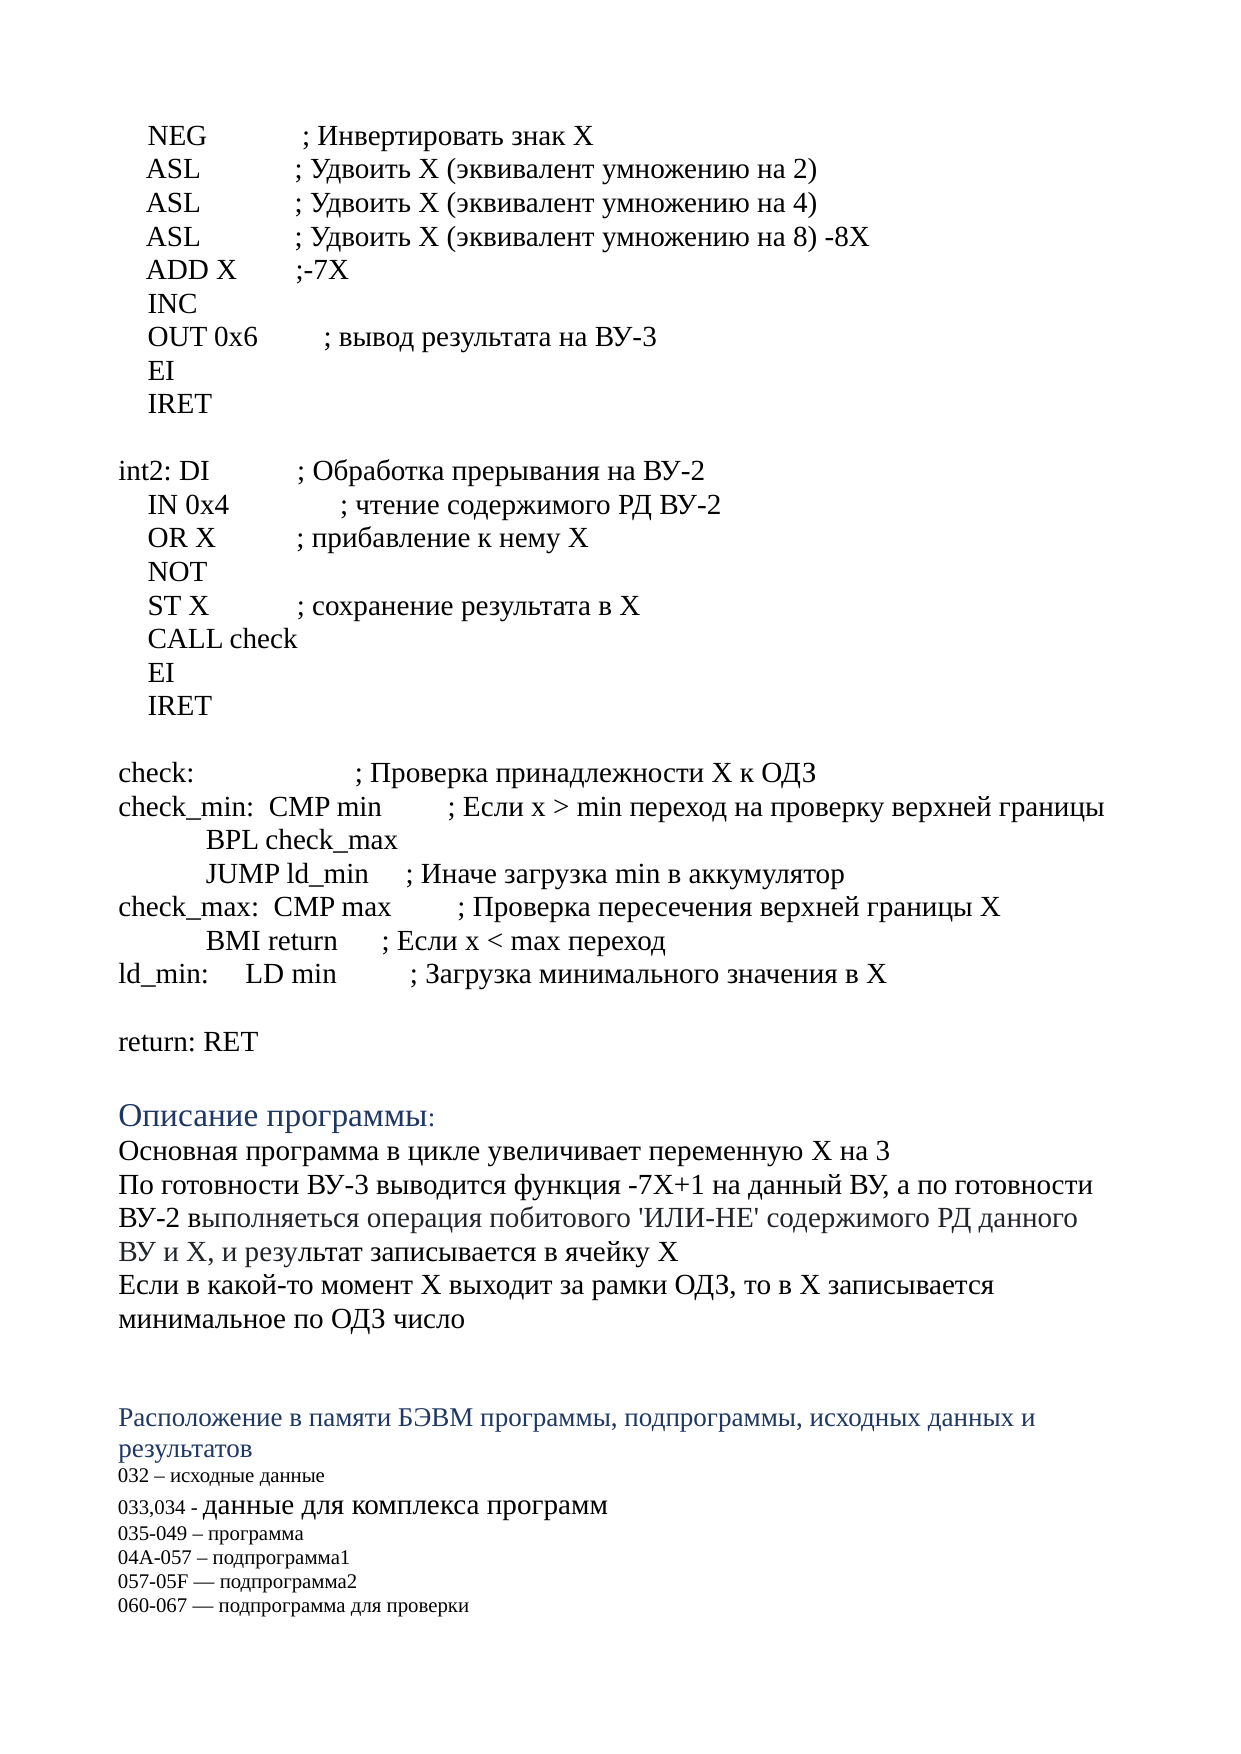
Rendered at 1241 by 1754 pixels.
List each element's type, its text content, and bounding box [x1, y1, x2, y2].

text Если в какой-то момент X выходит за рамки ОДЗ, то в X записывается минимальное по ОДЗ число [118, 1267, 1122, 1334]
text INC [118, 286, 1122, 319]
text BMI return ; Если x < max переход [118, 923, 1122, 957]
text 04A-057 – подпрограмма1 [118, 1545, 1122, 1569]
text check_max: CMP max ; Проверка пересечения верхней границы X [118, 889, 1122, 923]
text return: RET [118, 1024, 1122, 1057]
text ASL ; Удвоить X (эквивалент умножению на 4) [118, 185, 1122, 219]
text ld_min: LD min ; Загрузка минимального значения в X [118, 957, 1122, 990]
text check_min: CMP min ; Если x > min переход на проверку верхней границы [118, 789, 1122, 822]
text 033,034 - данные для комплекса программ [118, 1487, 1122, 1521]
text 060-067 — подпрограмма для проверки [118, 1593, 1122, 1617]
text CALL check [118, 621, 1122, 655]
text 032 – исходные данные [118, 1463, 1122, 1487]
text JUMP ld_min ; Иначе загрузка min в аккумулятор [118, 856, 1122, 889]
subtitle Описание программы: [118, 1095, 1122, 1133]
text BPL check_max [118, 822, 1122, 856]
text ST X ; сохранение результата в X [118, 588, 1122, 621]
text OR X ; прибавление к нему X [118, 521, 1122, 554]
text EI [118, 353, 1122, 386]
subtitle Расположение в памяти БЭВМ программы, подпрограммы, исходных данных и результатов [118, 1401, 1122, 1463]
text 057-05F — подпрограмма2 [118, 1569, 1122, 1593]
text 035-049 – программа [118, 1521, 1122, 1545]
text EI [118, 655, 1122, 688]
text IRET [118, 688, 1122, 722]
text check: ; Проверка принадлежности X к ОДЗ [118, 755, 1122, 789]
text OUT 0x6 ; вывод результата на ВУ-3 [118, 319, 1122, 353]
text ASL ; Удвоить X (эквивалент умножению на 2) [118, 152, 1122, 185]
text NOT [118, 554, 1122, 588]
text IRET [118, 386, 1122, 420]
text IN 0x4 ; чтение содержимого РД ВУ-2 [118, 487, 1122, 521]
text NEG ; Инвертировать знак X [118, 118, 1122, 152]
text ADD X ;-7X [118, 252, 1122, 286]
text int2: DI ; Обработка прерывания на ВУ-2 [118, 453, 1122, 487]
text ASL ; Удвоить X (эквивалент умножению на 8) -8X [118, 219, 1122, 252]
text По готовности ВУ-3 выводится функция -7X+1 на данный ВУ, а по готовности ВУ-2 выполняеться операция побитового 'ИЛИ-НЕ' содержимого РД данного ВУ и Х, и результат записывается в ячейку X [118, 1167, 1122, 1267]
text Основная программа в цикле увеличивает переменную X на 3 [118, 1133, 1122, 1167]
